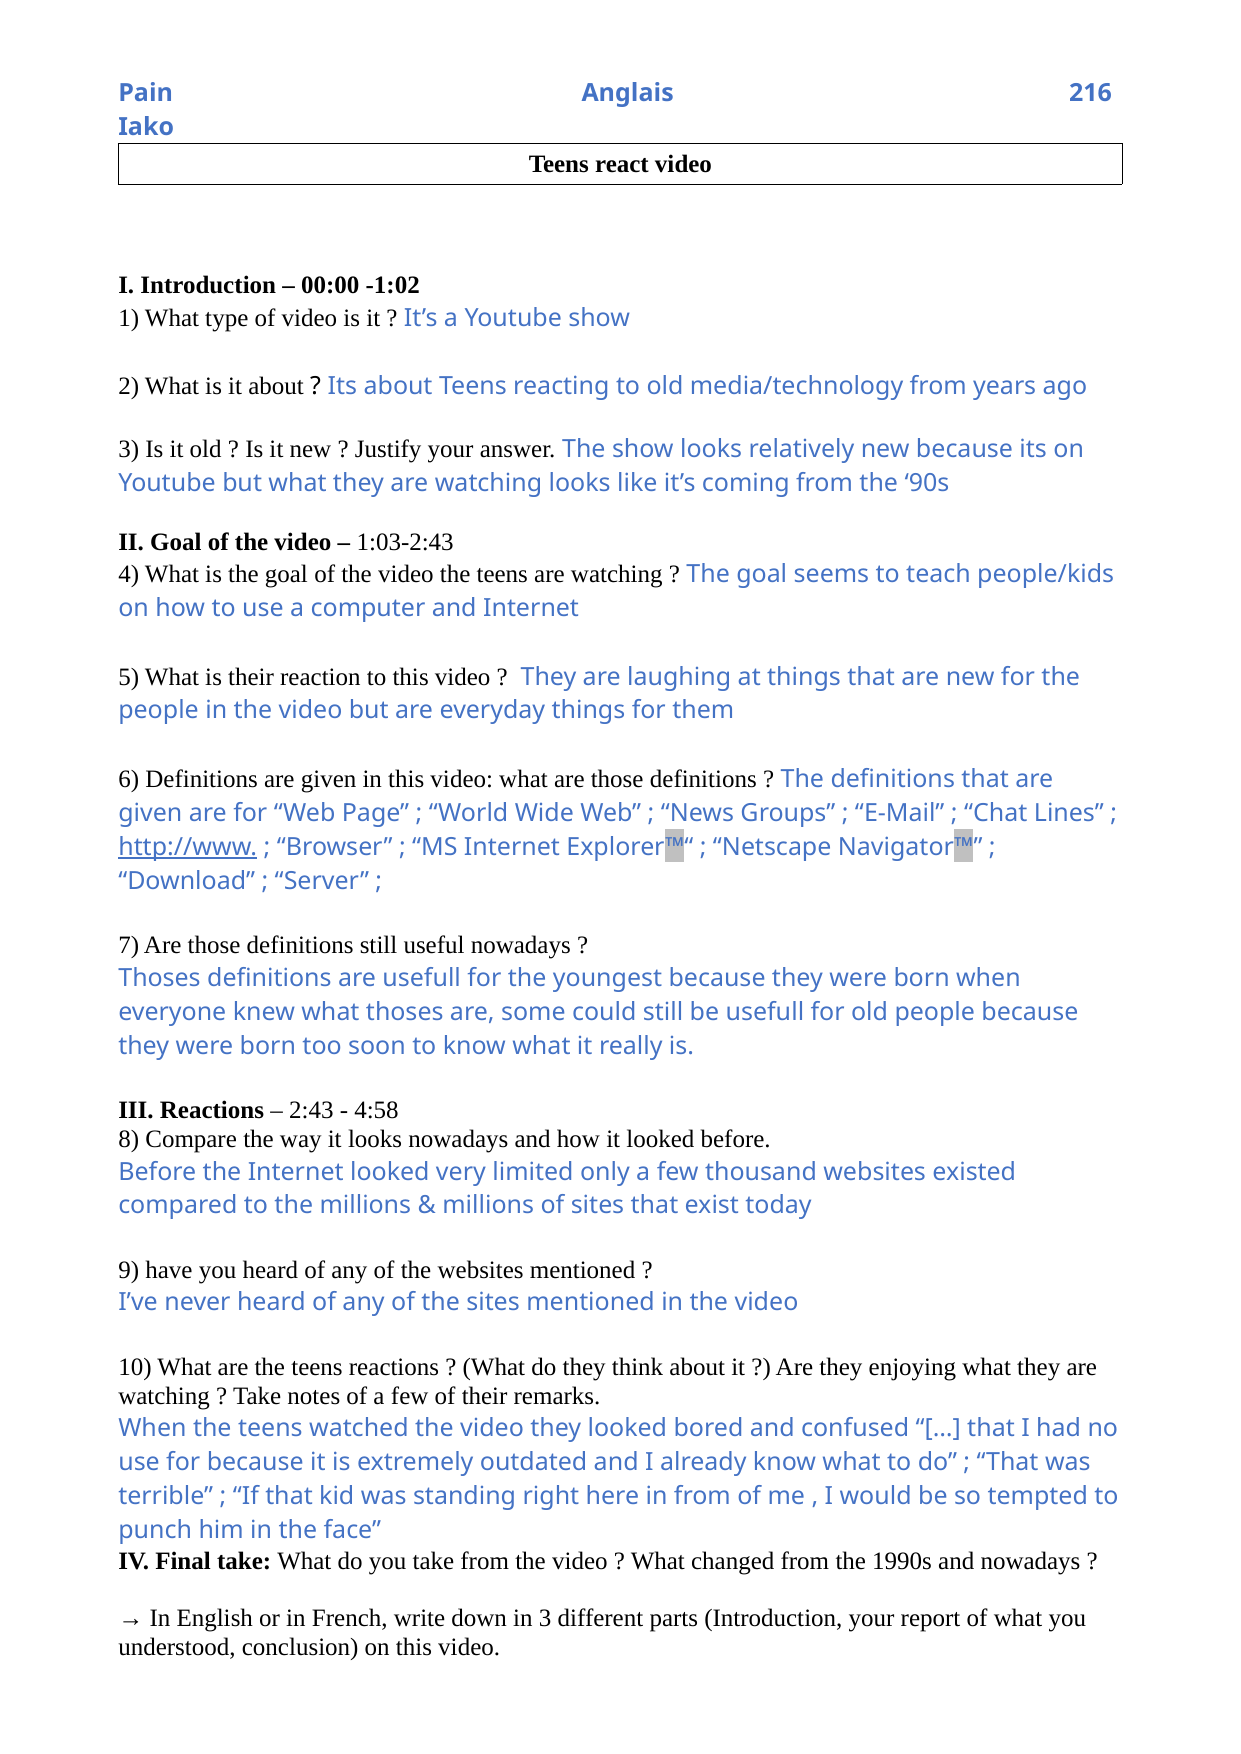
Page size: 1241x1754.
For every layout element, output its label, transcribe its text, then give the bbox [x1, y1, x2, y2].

text → In English or in French, write down in 3 different parts (Introduction, your report of what you understood, conclusion) on this video. [118, 1603, 1122, 1661]
table_header Teens react video [119, 144, 1122, 184]
text 8) Compare the way it looks nowadays and how it looked before. [118, 1124, 1122, 1153]
text III. Reactions – 2:43 - 4:58 [118, 1096, 1122, 1124]
text 7) Are those definitions still useful nowadays ? [118, 931, 1122, 959]
text 9) have you heard of any of the websites mentioned ? [118, 1255, 1122, 1284]
text II. Goal of the video – 1:03-2:43 [118, 527, 1122, 556]
text 3) Is it old ? Is it new ? Justify your answer. The show looks relatively new because its on Youtube but what they are watching looks like it’s coming from the ‘90s [118, 430, 1122, 498]
text 1) What type of video is it ? It’s a Youtube show [118, 299, 1122, 333]
text I’ve never heard of any of the sites mentioned in the video [118, 1284, 1122, 1318]
text When the teens watched the video they looked bored and confused “[…] that I had no use for because it is extremely outdated and I already know what to do” ; “That was terrible” ; “If that kid was standing right here in from of me , I would be so tempted to punch him in the face” [118, 1410, 1122, 1546]
text IV. Final take: What do you take from the video ? What changed from the 1990s and nowadays ? [118, 1546, 1122, 1575]
text Thoses definitions are usefull for the youngest because they were born when everyone knew what thoses are, some could still be usefull for old people because they were born too soon to know what it really is. [118, 959, 1122, 1062]
text 10) What are the teens reactions ? (What do they think about it ?) Are they enjoying what they are watching ? Take notes of a few of their remarks. [118, 1352, 1122, 1410]
text 4) What is the goal of the video the teens are watching ? The goal seems to teach people/kids on how to use a computer and Internet [118, 556, 1122, 624]
text 6) Definitions are given in this video: what are those definitions ? The definitions that are given are for “Web Page” ; “World Wide Web” ; “News Groups” ; “E-Mail” ; “Chat Lines” ; http://www. ; “Browser” ; “MS Internet Explorer™“ ; “Netscape Navigator™” ; “Download” ; “Server” ; [118, 760, 1122, 897]
text Before the Internet looked very limited only a few thousand websites existed compared to the millions & millions of sites that exist today [118, 1153, 1122, 1221]
text 2) What is it about ? Its about Teens reacting to old media/technology from years ago [118, 367, 1122, 402]
text I. Introduction – 00:00 -1:02 [118, 271, 1122, 299]
text 5) What is their reaction to this video ? They are laughing at things that are new for the people in the video but are everyday things for them [118, 658, 1122, 726]
